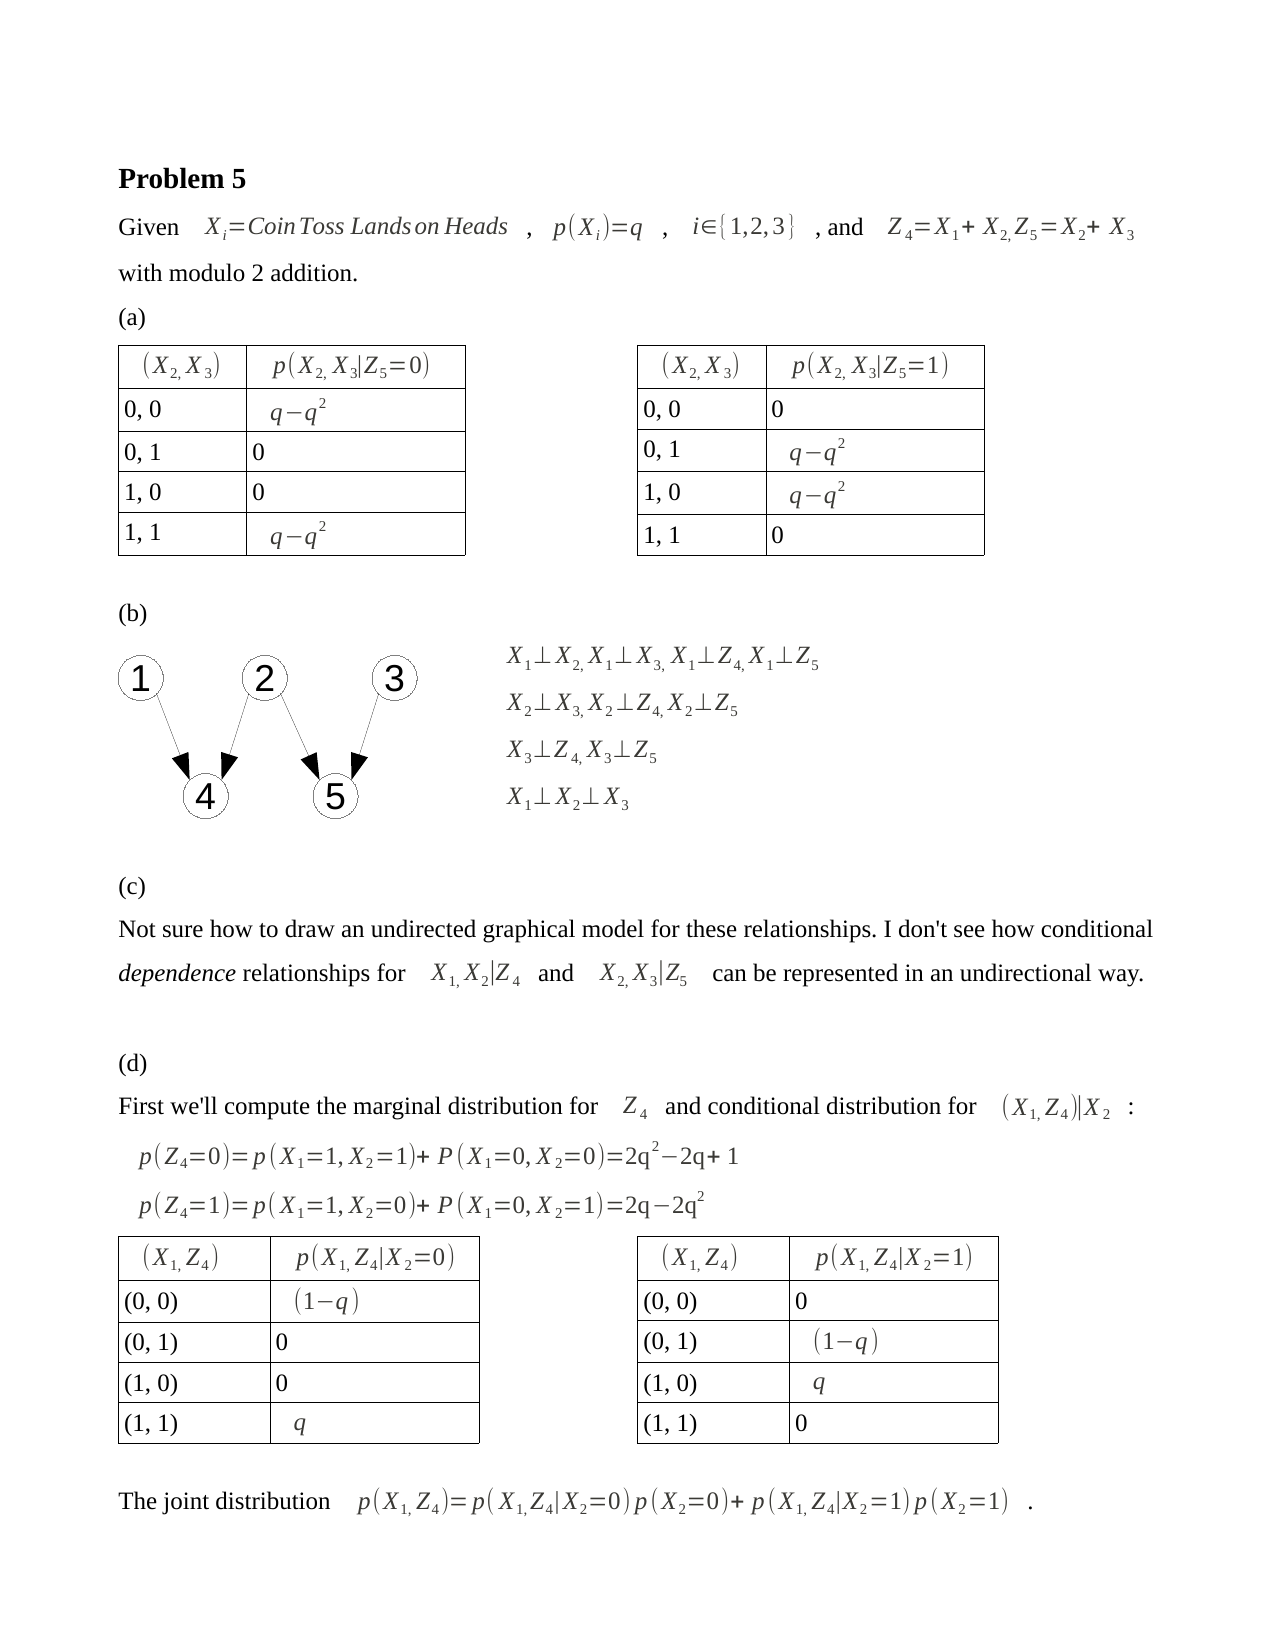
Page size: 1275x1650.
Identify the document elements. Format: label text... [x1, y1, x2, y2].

table_cell 0 [790, 1403, 998, 1443]
table_cell [271, 1281, 479, 1322]
table_header [985, 345, 1157, 555]
text The joint distribution . [118, 1486, 1157, 1518]
table_cell (1, 0) [119, 1363, 270, 1402]
table_header [790, 1237, 998, 1280]
table_header [466, 345, 637, 555]
table_header [767, 346, 984, 388]
table_cell 0, 0 [119, 389, 246, 431]
text (a) [118, 302, 1157, 330]
table_cell (0, 0) [638, 1281, 789, 1320]
table_cell 0 [767, 389, 984, 428]
table_cell 1, 1 [119, 513, 246, 554]
text (d) [118, 1048, 1157, 1076]
text First we'll compute the marginal distribution for and conditional distribution for : [118, 1091, 1157, 1123]
table_cell [790, 1363, 998, 1402]
table_cell 0 [247, 472, 465, 512]
table_cell 0, 0 [638, 389, 766, 428]
table_cell 1, 0 [119, 472, 246, 512]
table_header [638, 346, 766, 388]
text (b) [118, 598, 1157, 627]
table_header [999, 1236, 1157, 1443]
table_cell (1, 0) [638, 1363, 789, 1402]
table_cell 0 [790, 1281, 998, 1320]
table_cell 0, 1 [638, 430, 766, 471]
table_header [480, 1236, 637, 1443]
text (c) [118, 871, 1157, 900]
text Not sure how to draw an undirected graphical model for these relationships. I don't see how conditional dependence relationships for and can be represented in an undirectional way. [118, 914, 1157, 990]
text Given ,, , and with modulo 2 addition. [118, 212, 1157, 287]
table_cell [790, 1321, 998, 1362]
table_cell (0, 0) [119, 1281, 270, 1322]
table_cell 0 [247, 432, 465, 471]
table_cell 1, 1 [638, 515, 766, 554]
table_cell (1, 1) [119, 1403, 270, 1443]
table_header [638, 1237, 789, 1280]
table_cell 0 [271, 1363, 479, 1402]
table_cell [271, 1403, 479, 1443]
table_header [119, 1237, 270, 1280]
table_header [271, 1237, 479, 1280]
table_cell [767, 430, 984, 471]
table_cell 1, 0 [638, 472, 766, 514]
table_cell 0 [767, 515, 984, 554]
table_cell (0, 1) [638, 1321, 789, 1362]
table_cell [247, 389, 465, 431]
table_header [247, 346, 465, 388]
table_cell [247, 513, 465, 554]
table_header [119, 346, 246, 388]
table_cell 0, 1 [119, 432, 246, 471]
text Problem 5 [118, 161, 1157, 195]
table_cell (0, 1) [119, 1323, 270, 1362]
table_cell [767, 472, 984, 514]
table_cell (1, 1) [638, 1403, 789, 1443]
table_cell 0 [271, 1323, 479, 1362]
